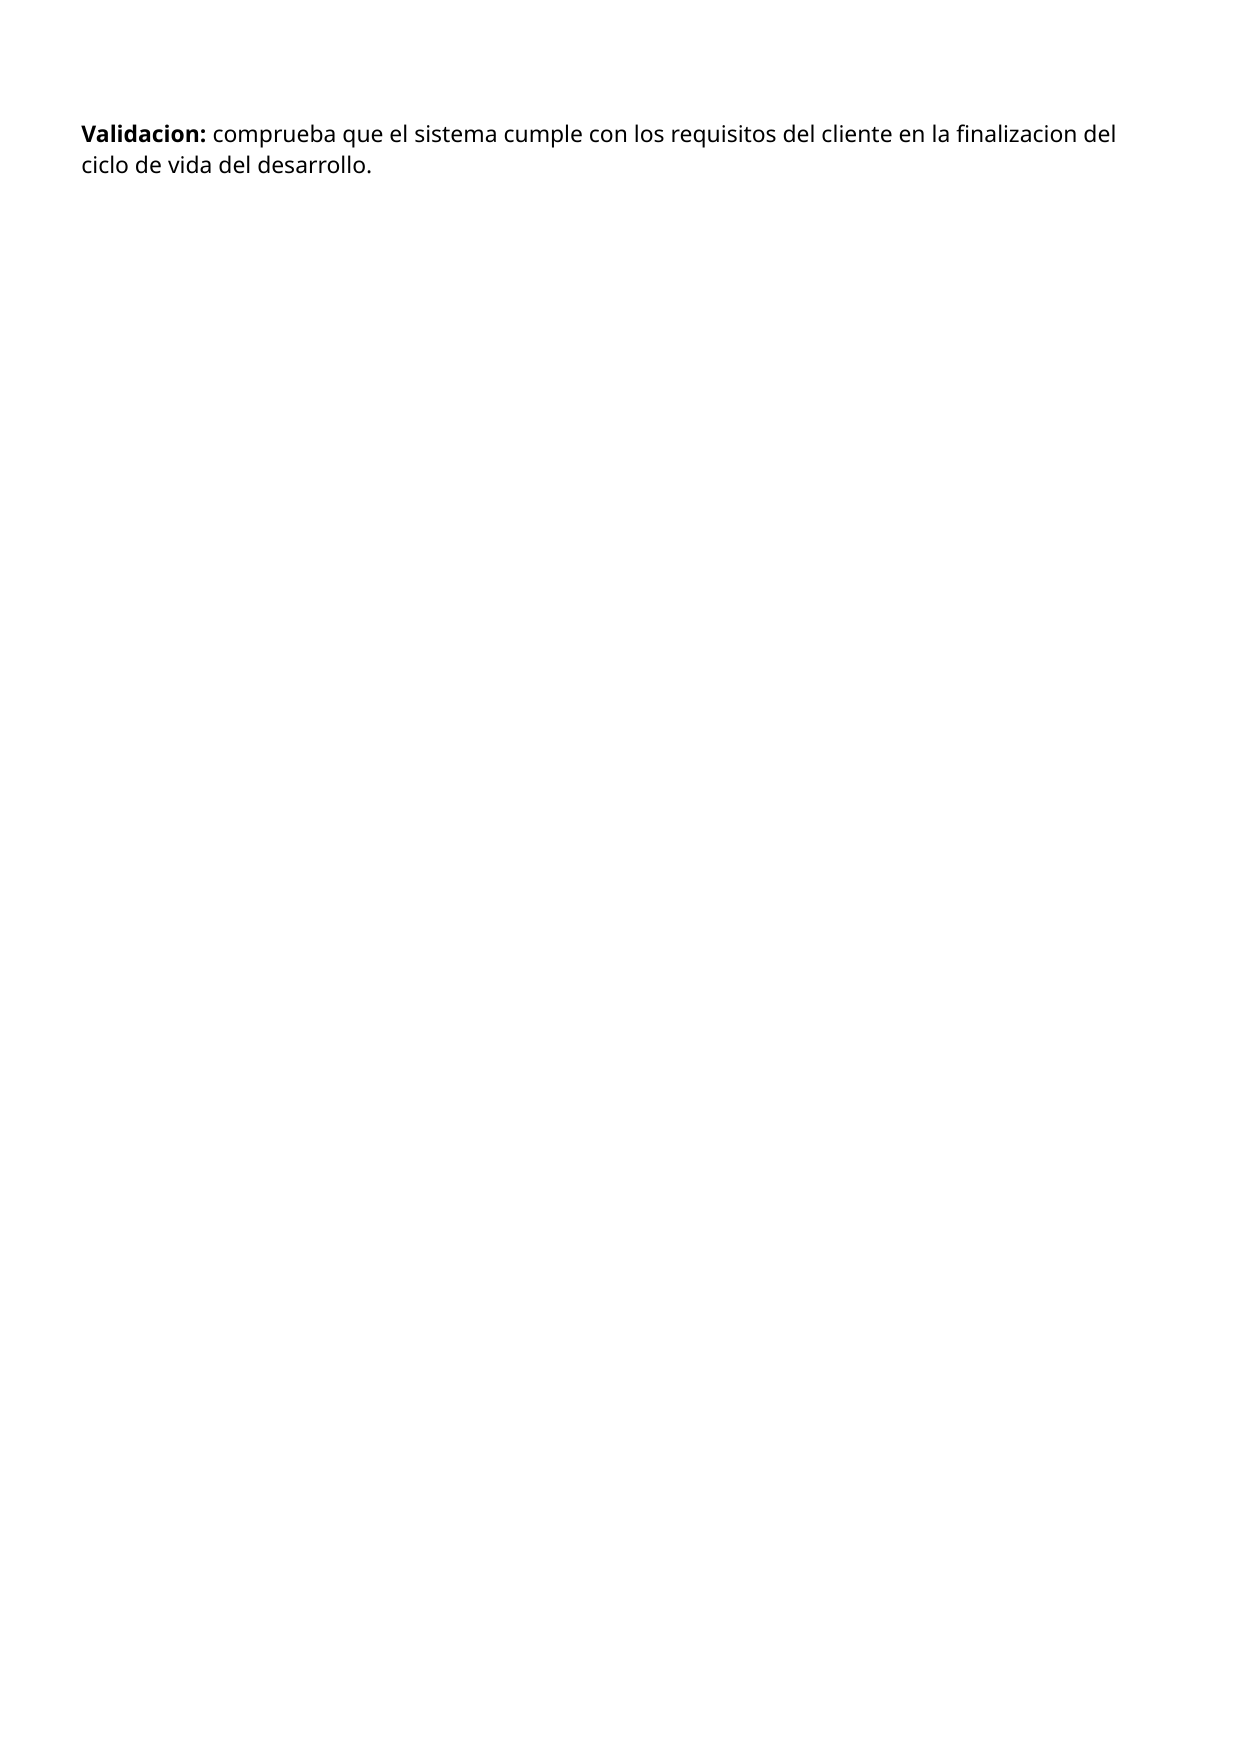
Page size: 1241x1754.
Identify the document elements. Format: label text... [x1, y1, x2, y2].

text Validacion: comprueba que el sistema cumple con los requisitos del cliente en la finalizacion del ciclo de vida del desarrollo. [81, 118, 1167, 181]
